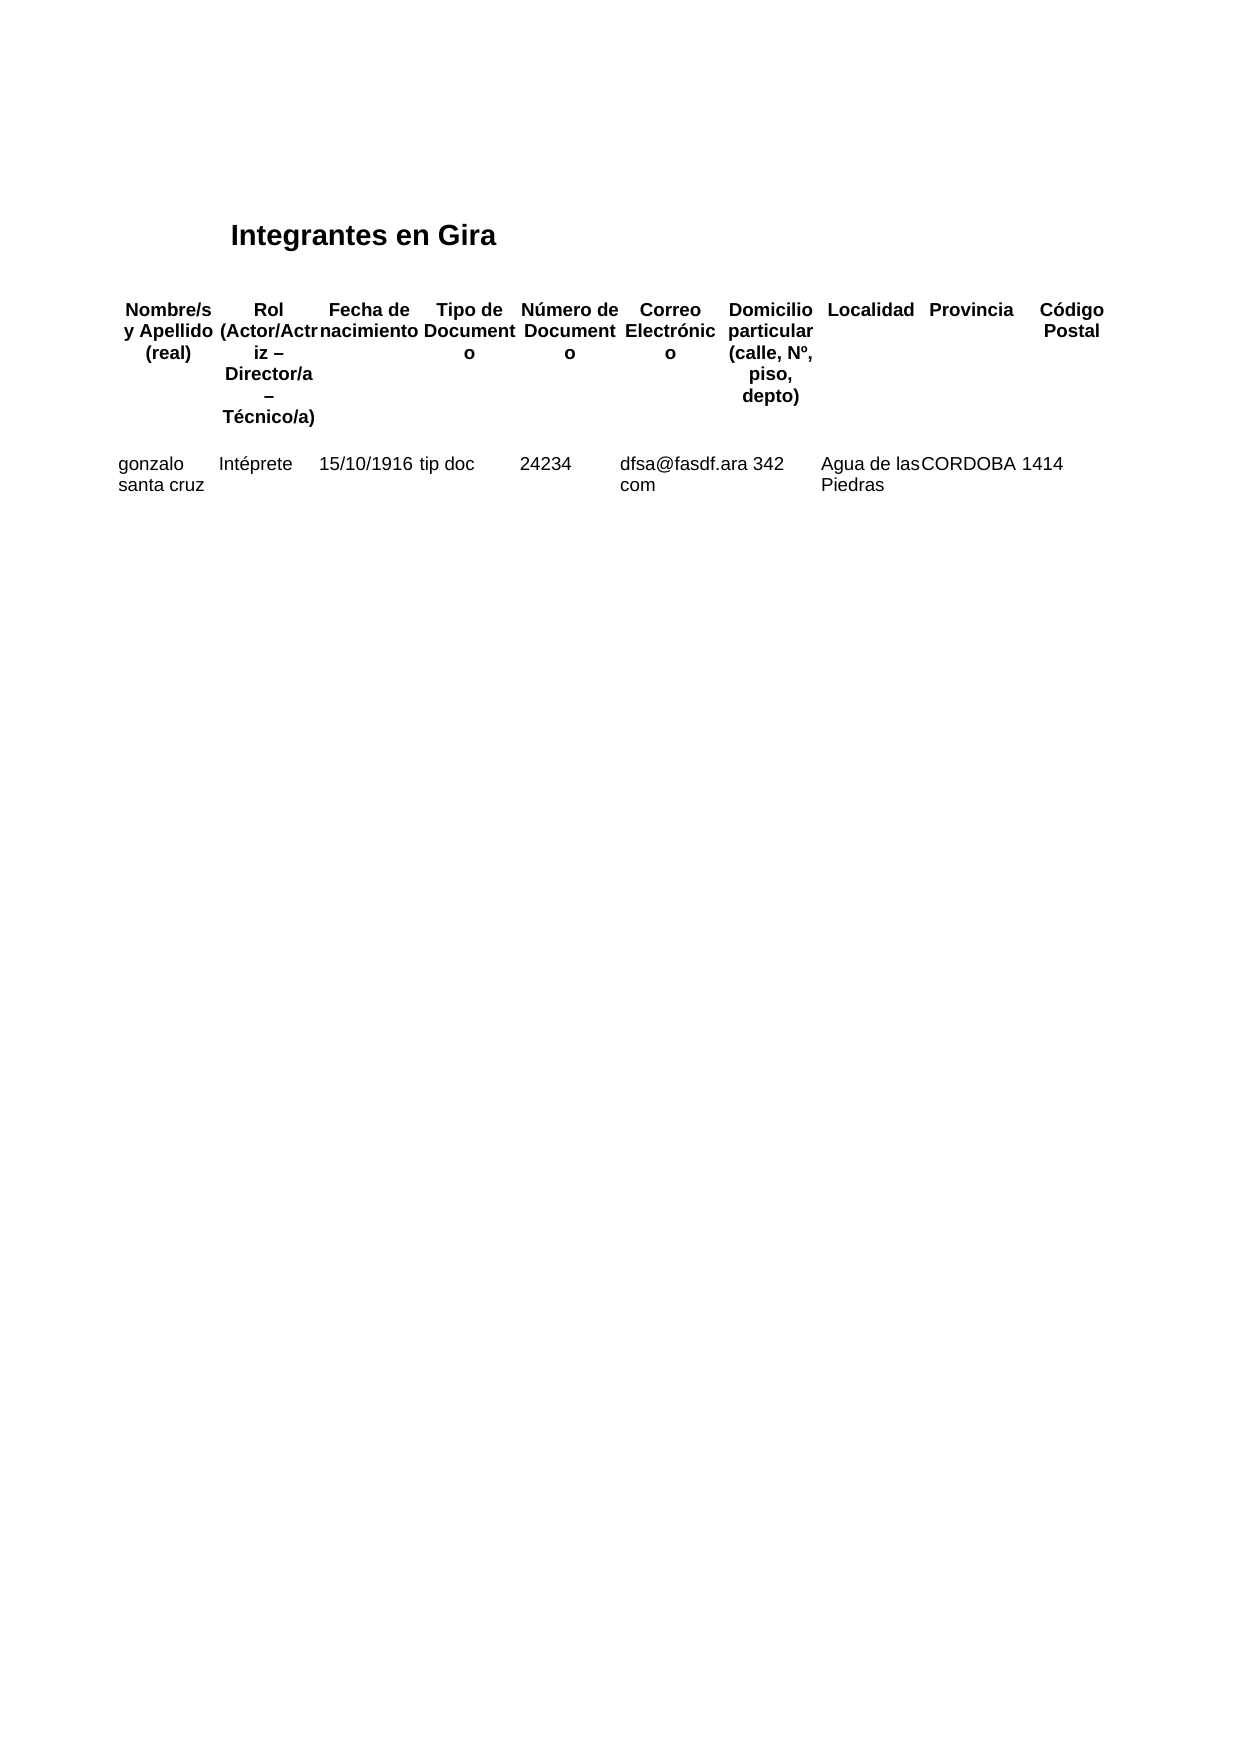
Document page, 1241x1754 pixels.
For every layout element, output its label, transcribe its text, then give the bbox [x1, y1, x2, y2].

table_cell 24234 [520, 428, 620, 496]
table_header Correo Electrónico [620, 273, 720, 428]
table_cell 1414 [1022, 428, 1122, 496]
table_cell tip doc [419, 428, 519, 496]
table_cell gonzalo santa cruz [118, 428, 218, 496]
table_header Nombre/s y Apellido (real) [118, 273, 218, 428]
table_header Rol (Actor/Actriz – Director/a – Técnico/a) [219, 273, 319, 428]
table_cell 15/10/1916 [319, 428, 419, 496]
table_header Tipo de Documento [419, 273, 519, 428]
table_cell ara 342 [720, 428, 821, 496]
text Integrantes en Gira [231, 218, 1122, 252]
table_header Domicilio particular (calle, Nº, piso, depto) [720, 273, 821, 428]
table_header Código Postal [1022, 273, 1122, 428]
table_header Número de Documento [520, 273, 620, 428]
table_header Localidad [821, 273, 921, 428]
table_header Provincia [921, 273, 1022, 428]
table_header Fecha de nacimiento [319, 273, 419, 428]
table_cell dfsa@fasdf.com [620, 428, 720, 496]
table_cell Intéprete [219, 428, 319, 496]
table_cell CORDOBA [921, 428, 1022, 496]
table_cell Agua de las Piedras [821, 428, 921, 496]
